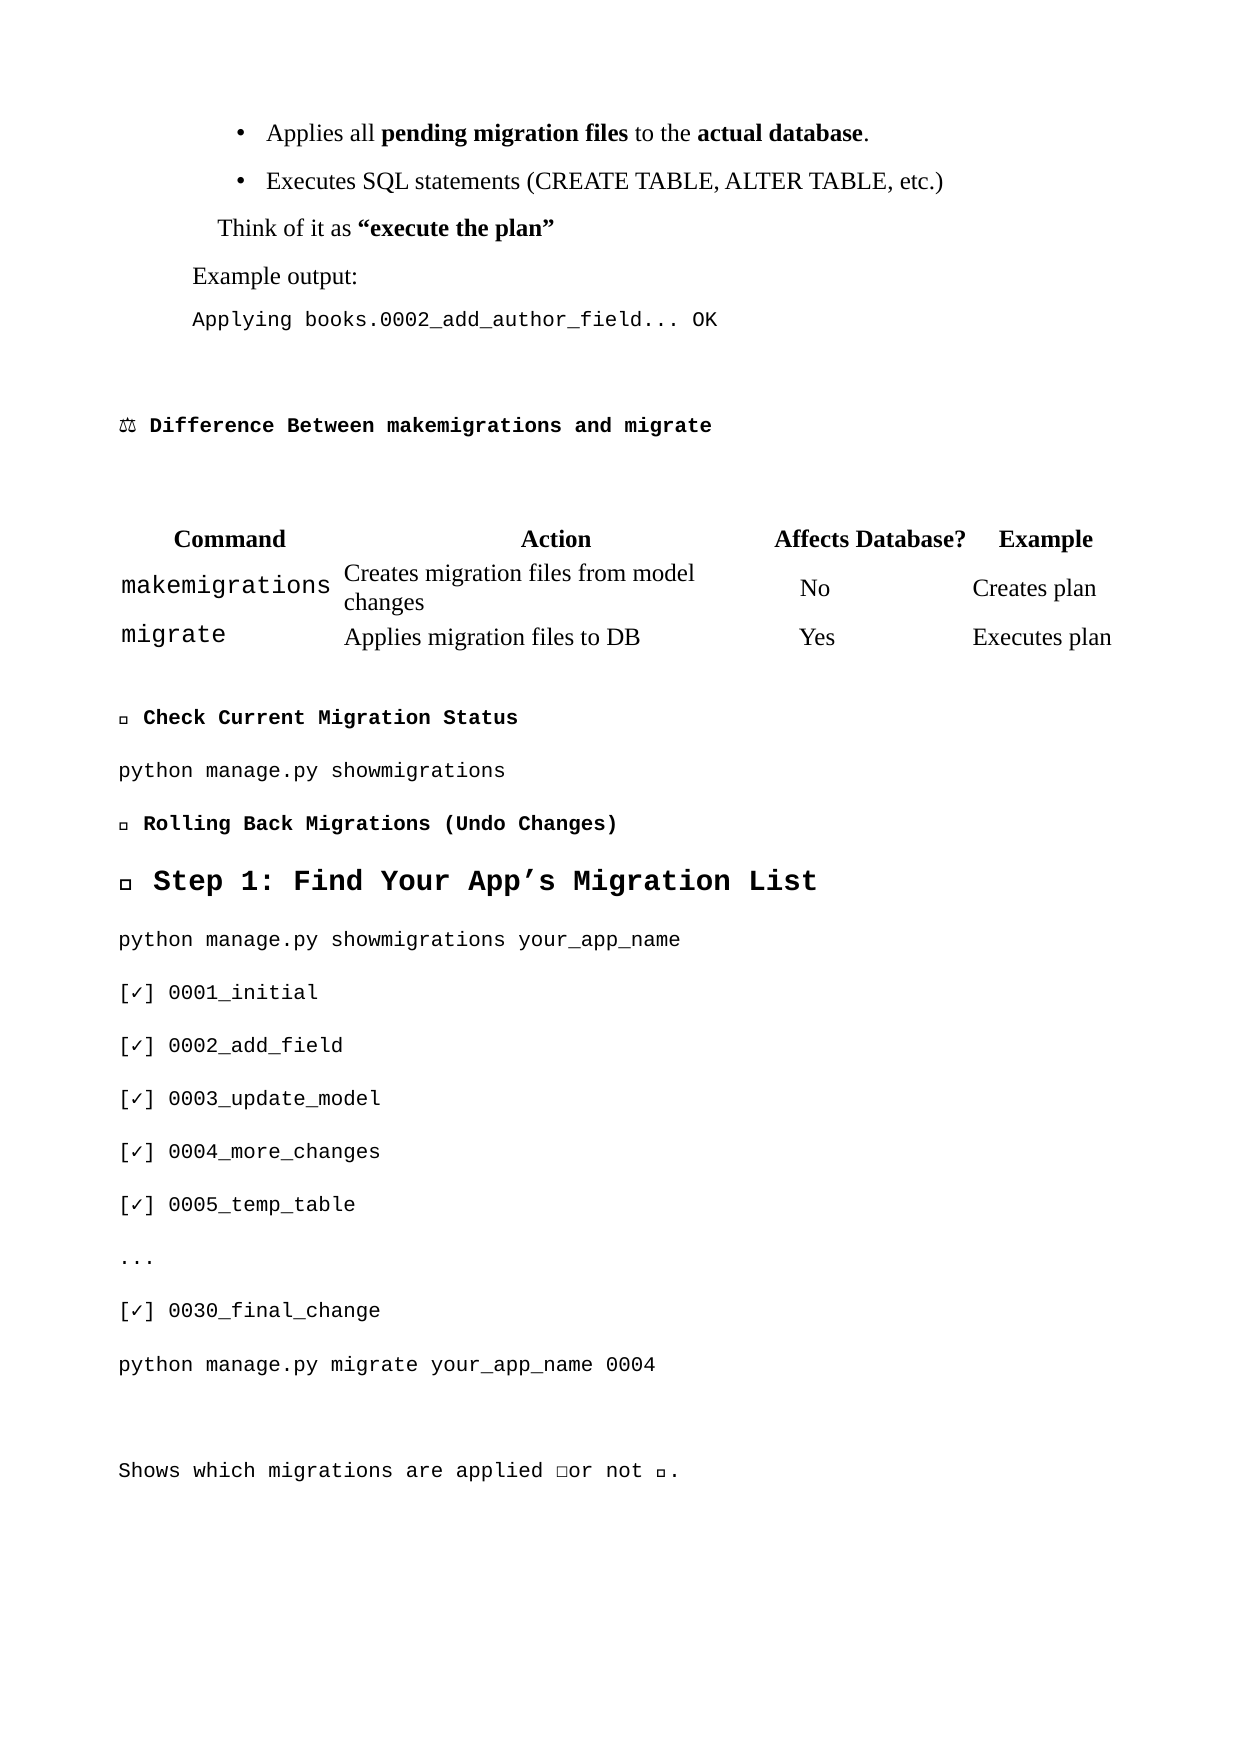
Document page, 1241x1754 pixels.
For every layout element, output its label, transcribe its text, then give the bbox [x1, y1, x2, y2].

table_cell makemigrations [118, 556, 341, 619]
table_cell Creates plan [969, 556, 1122, 619]
text Shows which migrations are applied ✅ or not ☐. [118, 1460, 1122, 1483]
text Example output: [118, 261, 1122, 290]
text [✓] 0002_add_field [118, 1035, 1122, 1058]
text 🔄 Rolling Back Migrations (Undo Changes) [118, 813, 1122, 837]
table_cell Executes plan [969, 619, 1122, 653]
list Applies all pending migration files to the actual database. [236, 118, 1122, 147]
text [✓] 0004_more_changes [118, 1141, 1122, 1165]
table_cell Applies migration files to DB [341, 619, 771, 653]
text ⚖️ Difference Between makemigrations and migrate [118, 415, 1122, 438]
text [✓] 0005_temp_table [118, 1194, 1122, 1218]
table_cell Creates migration files from model changes [341, 556, 771, 619]
table_cell migrate [118, 619, 341, 653]
table_header Action [341, 521, 771, 556]
text python manage.py showmigrations your_app_name [118, 928, 1122, 952]
text python manage.py migrate your_app_name 0004 [118, 1353, 1122, 1377]
table_cell ❌ No [771, 556, 969, 619]
subtitle 🧨 Step 1: Find Your App’s Migration List [118, 866, 1122, 899]
list Executes SQL statements (CREATE TABLE, ALTER TABLE, etc.) [236, 166, 1122, 194]
text [✓] 0003_update_model [118, 1088, 1122, 1112]
table_header Command [118, 521, 341, 556]
text [✓] 0001_initial [118, 982, 1122, 1005]
table_cell ✅ Yes [771, 619, 969, 653]
text 🧰 Check Current Migration Status [118, 707, 1122, 730]
table_header Example [969, 521, 1122, 556]
table_header Affects Database? [771, 521, 969, 556]
text [✓] 0030_final_change [118, 1300, 1122, 1324]
text Applying books.0002_add_author_field... OK [118, 308, 1122, 332]
text 🧠 Think of it as “execute the plan” [118, 213, 1122, 242]
text python manage.py showmigrations [118, 760, 1122, 783]
text ... [118, 1247, 1122, 1271]
